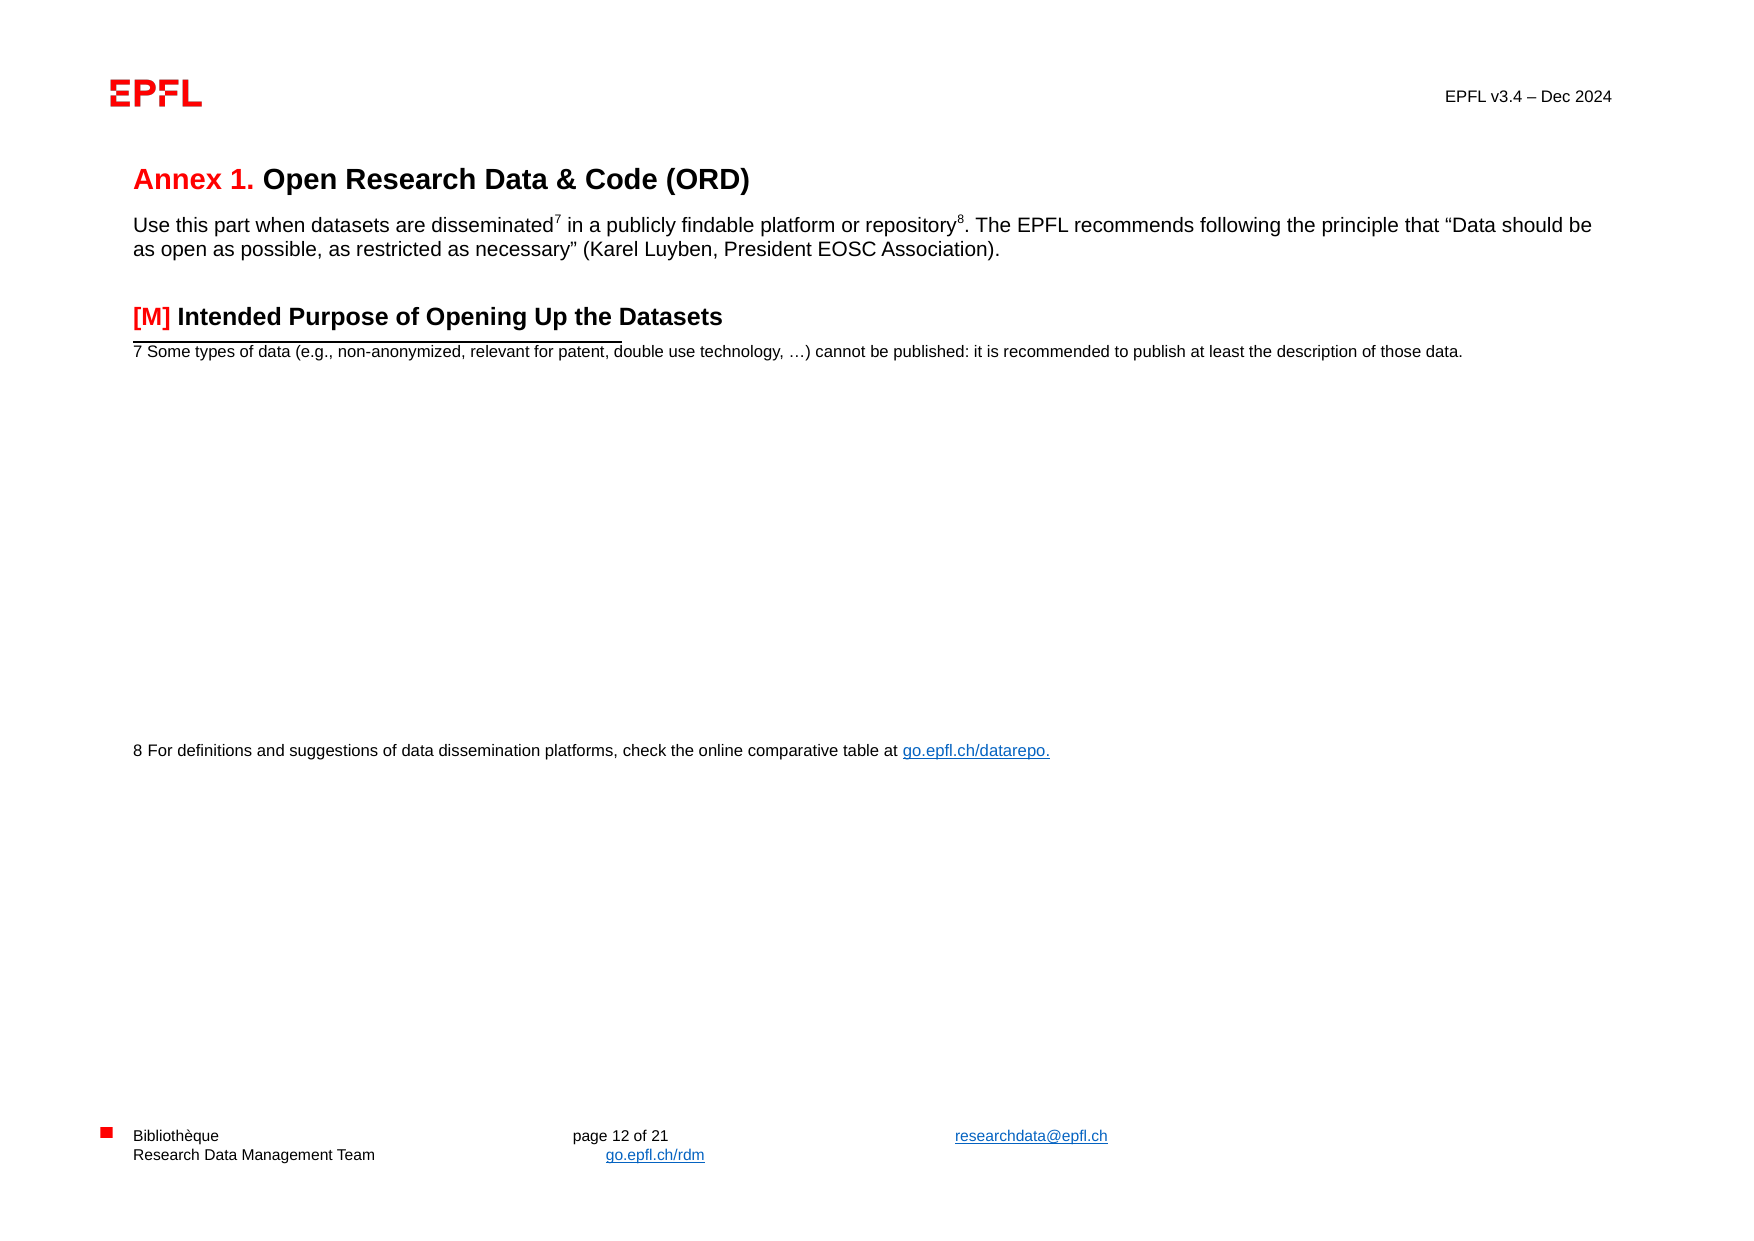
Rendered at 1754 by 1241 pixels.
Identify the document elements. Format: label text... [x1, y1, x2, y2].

subtitle Annex 1. Open Research Data & Code (ORD) [133, 162, 1612, 196]
text For definitions and suggestions of data dissemination platforms, check the online comparative table at go.epfl.ch/datarepo. [133, 739, 1612, 761]
text Some types of data (e.g., non-anonymized, relevant for patent, double use technology, …) cannot be published: it is recommended to publish at least the description of those data. [133, 342, 1612, 361]
text Use this part when datasets are disseminated in a publicly findable platform or repository. The EPFL recommends following the principle that “Data should be as open as possible, as restricted as necessary” (Karel Luyben, President EOSC Association). [133, 212, 1612, 260]
subtitle [M] Intended Purpose of Opening Up the Datasets [133, 302, 1612, 331]
